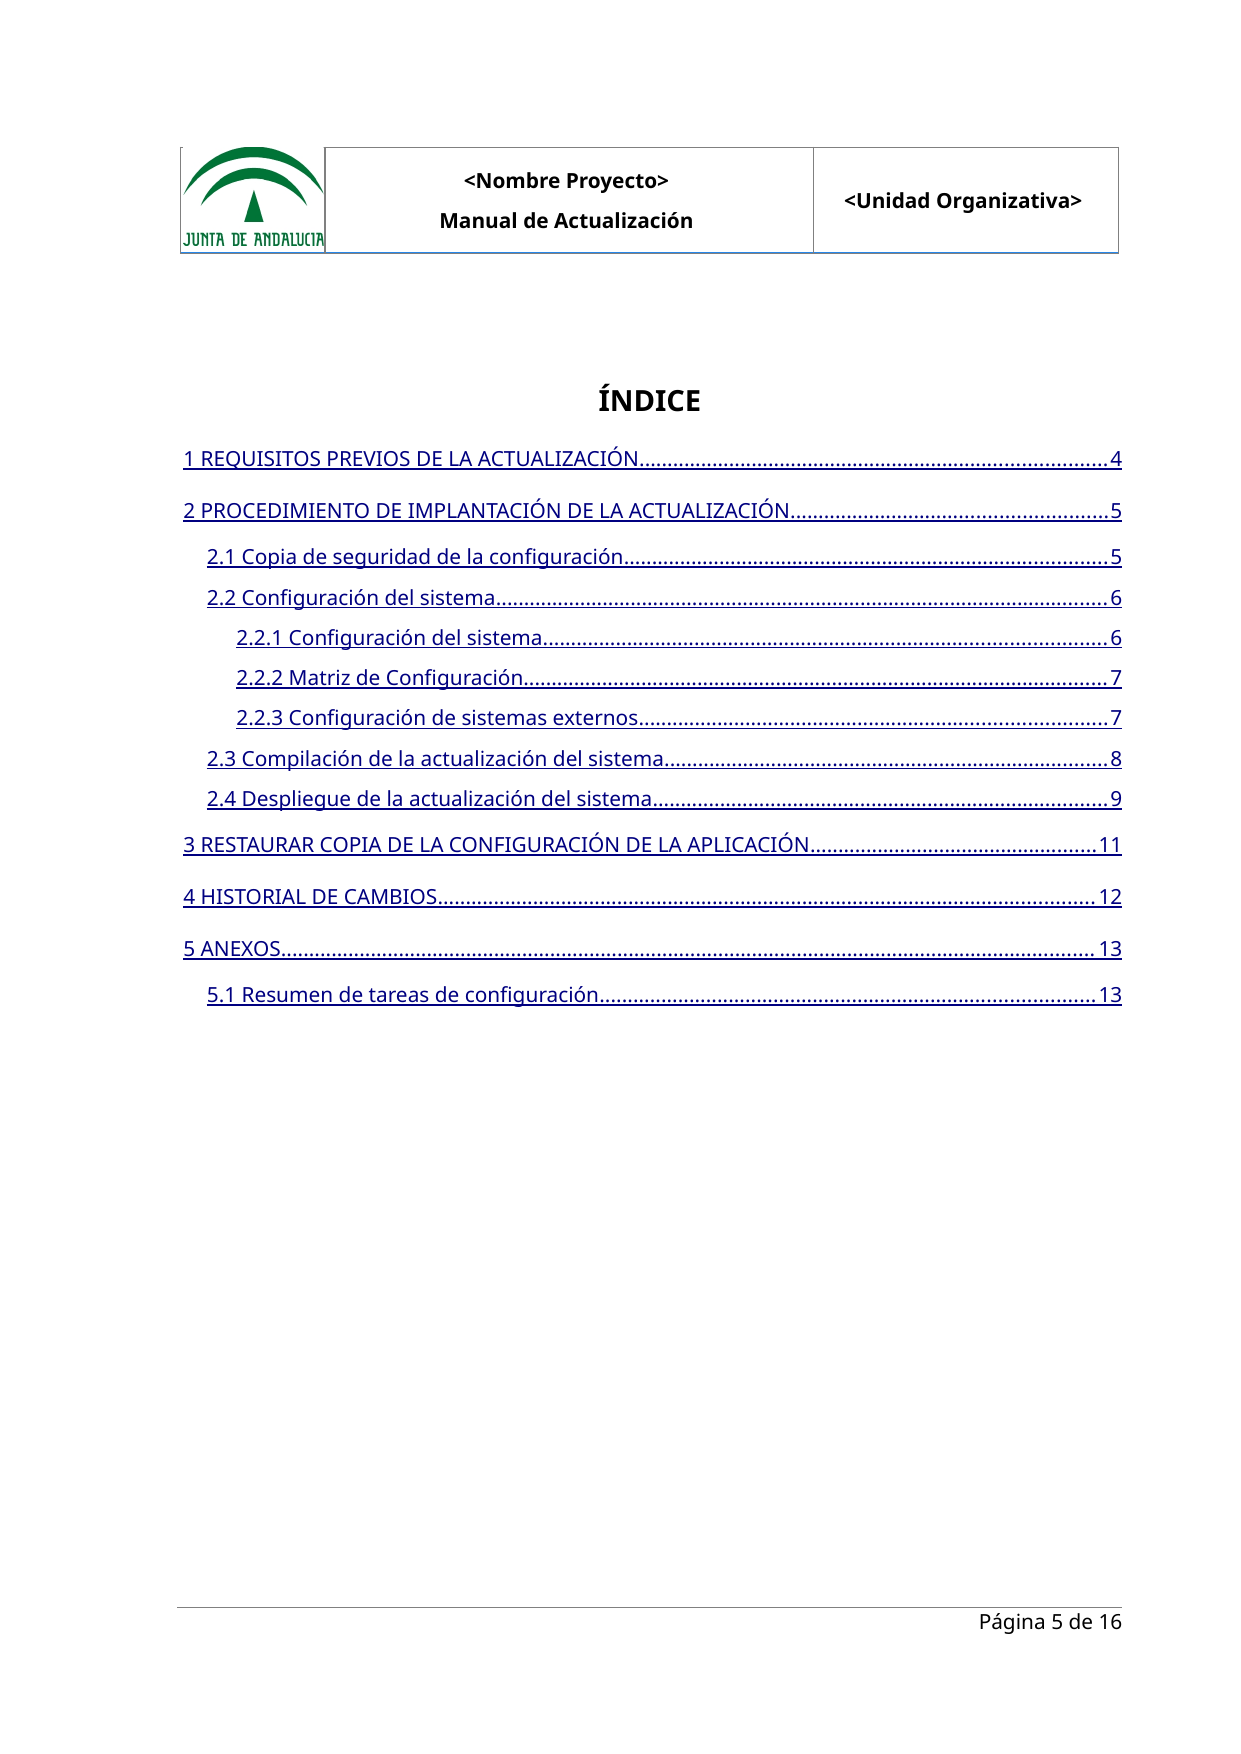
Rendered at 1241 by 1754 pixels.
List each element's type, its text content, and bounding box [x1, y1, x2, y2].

text 3 RESTAURAR COPIA DE LA CONFIGURACIÓN DE LA APLICACIÓN 11 [183, 830, 1122, 854]
text 5 ANEXOS 13 [183, 934, 1122, 958]
picture [183, 147, 324, 246]
text 2 PROCEDIMIENTO DE IMPLANTACIÓN DE LA ACTUALIZACIÓN 5 [183, 496, 1122, 520]
text 5.1 Resumen de tareas de configuración 13 [207, 980, 1122, 1004]
text 2.2.1 Configuración del sistema 6 [236, 623, 1122, 647]
subtitle ÍNDICE [177, 380, 1122, 420]
text 2.2.3 Configuración de sistemas externos 7 [236, 703, 1122, 728]
text 1 REQUISITOS PREVIOS DE LA ACTUALIZACIÓN 4 [183, 444, 1122, 468]
text 2.2 Configuración del sistema 6 [207, 583, 1122, 607]
text 2.2.2 Matriz de Configuración 7 [236, 663, 1122, 687]
text 2.4 Despliegue de la actualización del sistema 9 [207, 784, 1122, 808]
text 2.1 Copia de seguridad de la configuración 5 [207, 542, 1122, 566]
text 4 HISTORIAL DE CAMBIOS 12 [183, 882, 1122, 906]
text 2.3 Compilación de la actualización del sistema 8 [207, 744, 1122, 768]
